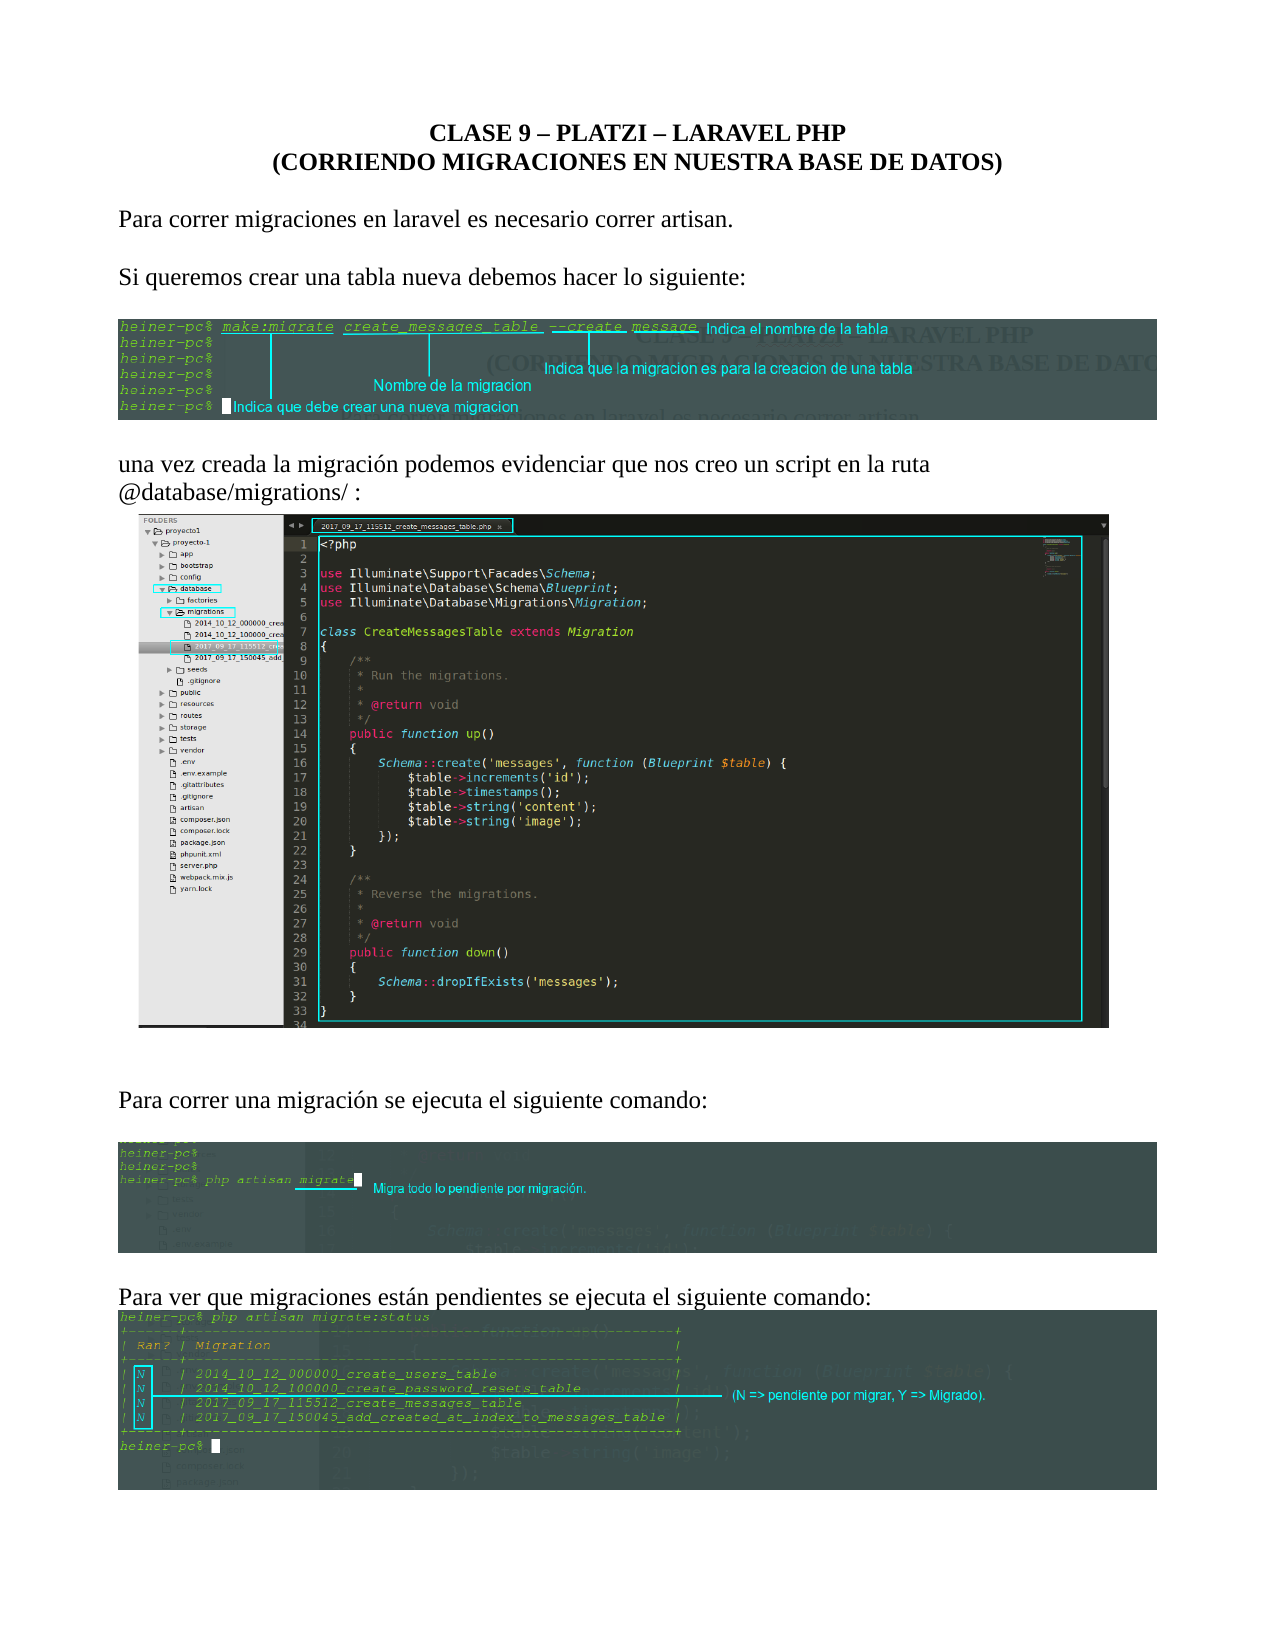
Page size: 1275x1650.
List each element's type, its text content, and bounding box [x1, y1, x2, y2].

text (CORRIENDO MIGRACIONES EN NUESTRA BASE DE DATOS) [118, 147, 1157, 176]
text Si queremos crear una tabla nueva debemos hacer lo siguiente: [118, 262, 1157, 291]
text Para correr migraciones en laravel es necesario correr artisan. [118, 204, 1157, 233]
text Para correr una migración se ejecuta el siguiente comando: [118, 1085, 1157, 1114]
picture [118, 1142, 1157, 1253]
text CLASE 9 – PLATZI – LARAVEL PHP [118, 118, 1157, 147]
text Para ver que migraciones están pendientes se ejecuta el siguiente comando: [118, 1282, 1157, 1310]
picture [118, 319, 1157, 420]
text una vez creada la migración podemos evidenciar que nos creo un script en la ruta @database/migrations/ : [118, 449, 1157, 506]
picture [138, 514, 1109, 1028]
picture [118, 1310, 1157, 1490]
